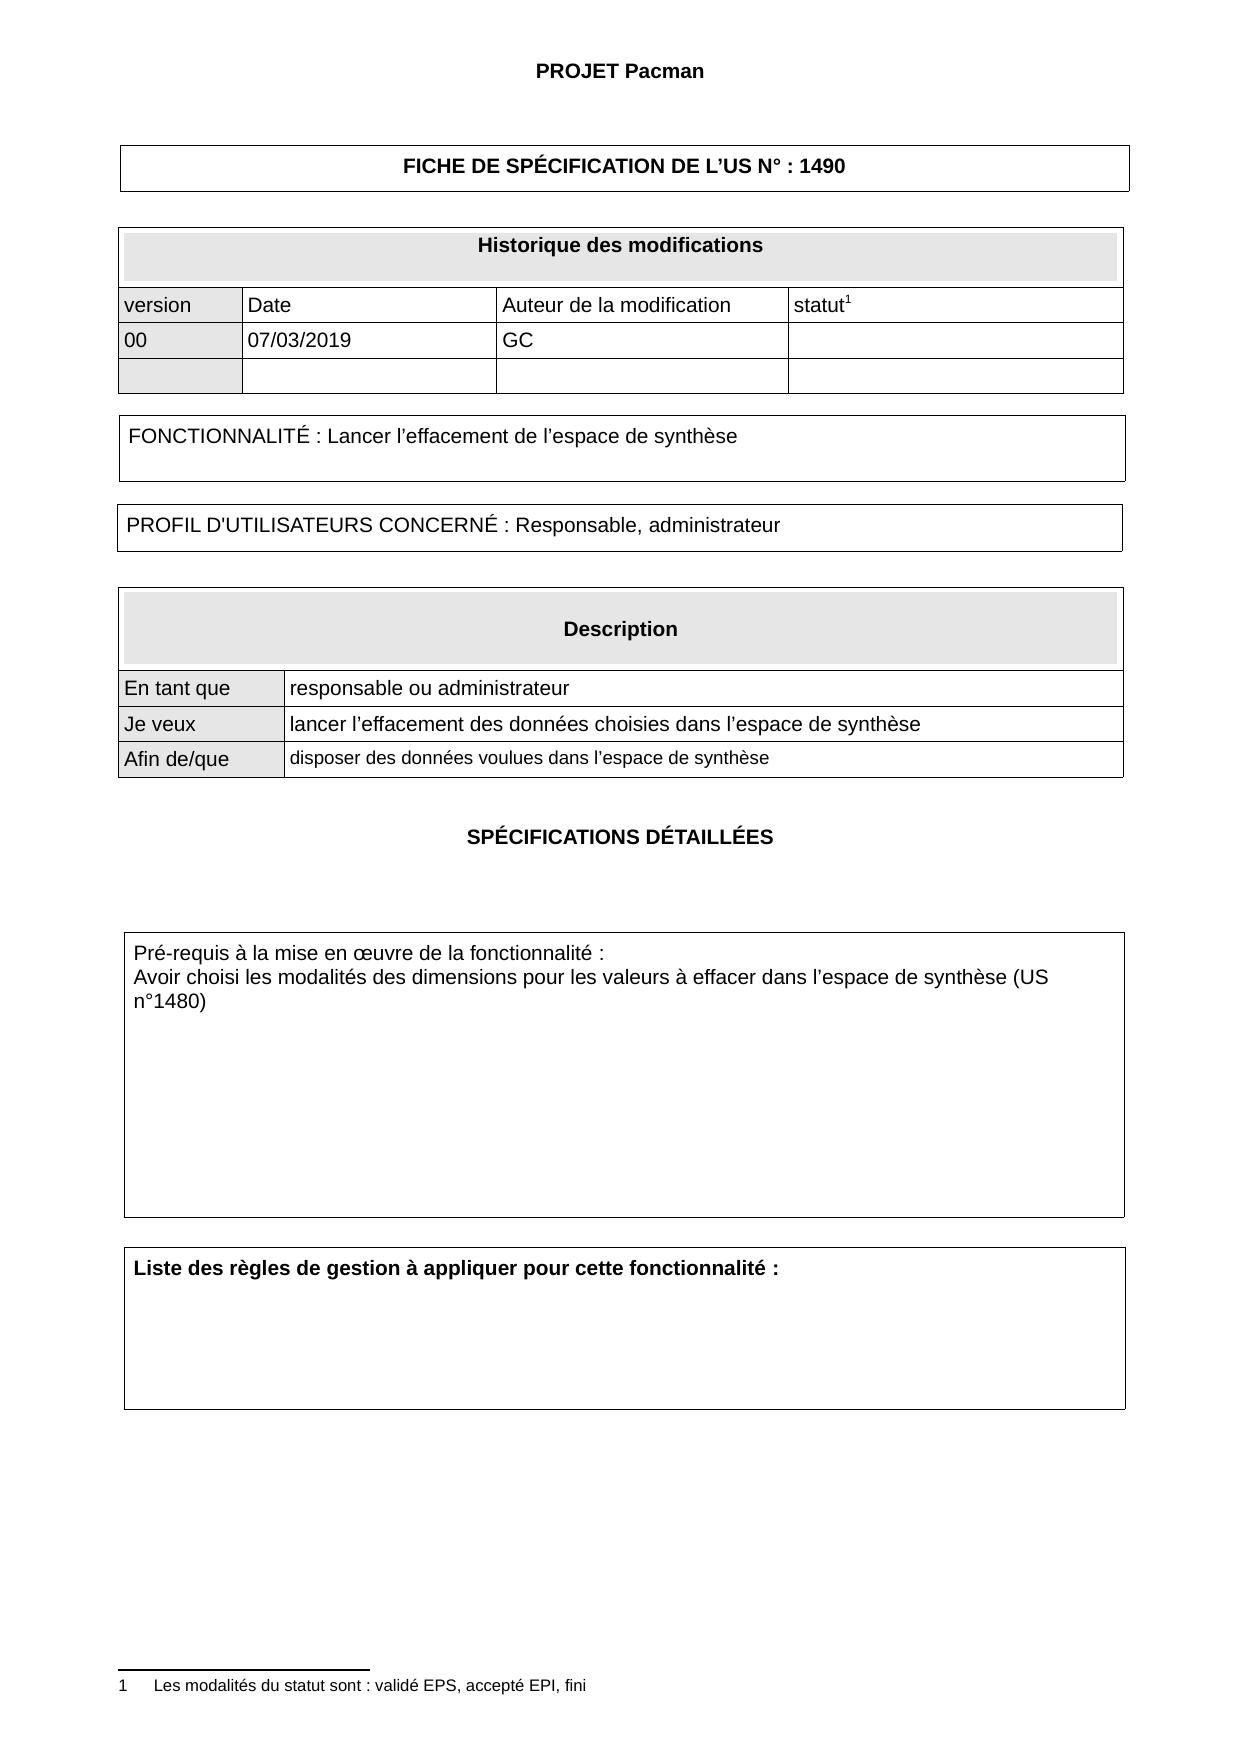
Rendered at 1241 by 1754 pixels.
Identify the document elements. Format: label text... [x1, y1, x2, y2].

table_cell lancer l’effacement des données choisies dans l’espace de synthèse [285, 707, 1123, 741]
table_cell version [119, 288, 242, 322]
table_cell [243, 359, 496, 393]
table_cell [789, 323, 1123, 358]
table_cell [497, 359, 788, 393]
table_cell En tant que [119, 671, 284, 706]
text PROJET Pacman [118, 59, 1122, 83]
text SPÉCIFICATIONS DÉTAILLÉES [118, 824, 1122, 848]
text Avoir choisi les modalités des dimensions pour les valeurs à effacer dans l’espace de synthèse (US n°1480) [133, 965, 1115, 1013]
table_cell statut [789, 288, 1123, 322]
table_cell Auteur de la modification [497, 288, 788, 322]
table_header Historique des modifications [119, 228, 1123, 287]
text PROFIL D'UTILISATEURS CONCERNÉ : Responsable, administrateur [126, 513, 1113, 537]
table_header Description [119, 588, 1123, 670]
table_cell disposer des données voulues dans l’espace de synthèse [285, 742, 1123, 777]
text FICHE DE SPÉCIFICATION DE L’US N° : 1490 [129, 154, 1120, 178]
table_cell Je veux [119, 707, 284, 741]
text Liste des règles de gestion à appliquer pour cette fonctionnalité : [133, 1256, 1116, 1280]
text Pré-requis à la mise en œuvre de la fonctionnalité : [133, 941, 1115, 965]
text FONCTIONNALITÉ : Lancer l’effacement de l’espace de synthèse [128, 424, 1116, 448]
table_cell responsable ou administrateur [285, 671, 1123, 706]
table_cell Afin de/que [119, 742, 284, 777]
table_cell 00 [119, 323, 242, 358]
table_cell [119, 359, 242, 393]
table_cell GC [497, 323, 788, 358]
table_cell Date [243, 288, 496, 322]
table_cell 07/03/2019 [243, 323, 496, 358]
table_cell [789, 359, 1123, 393]
